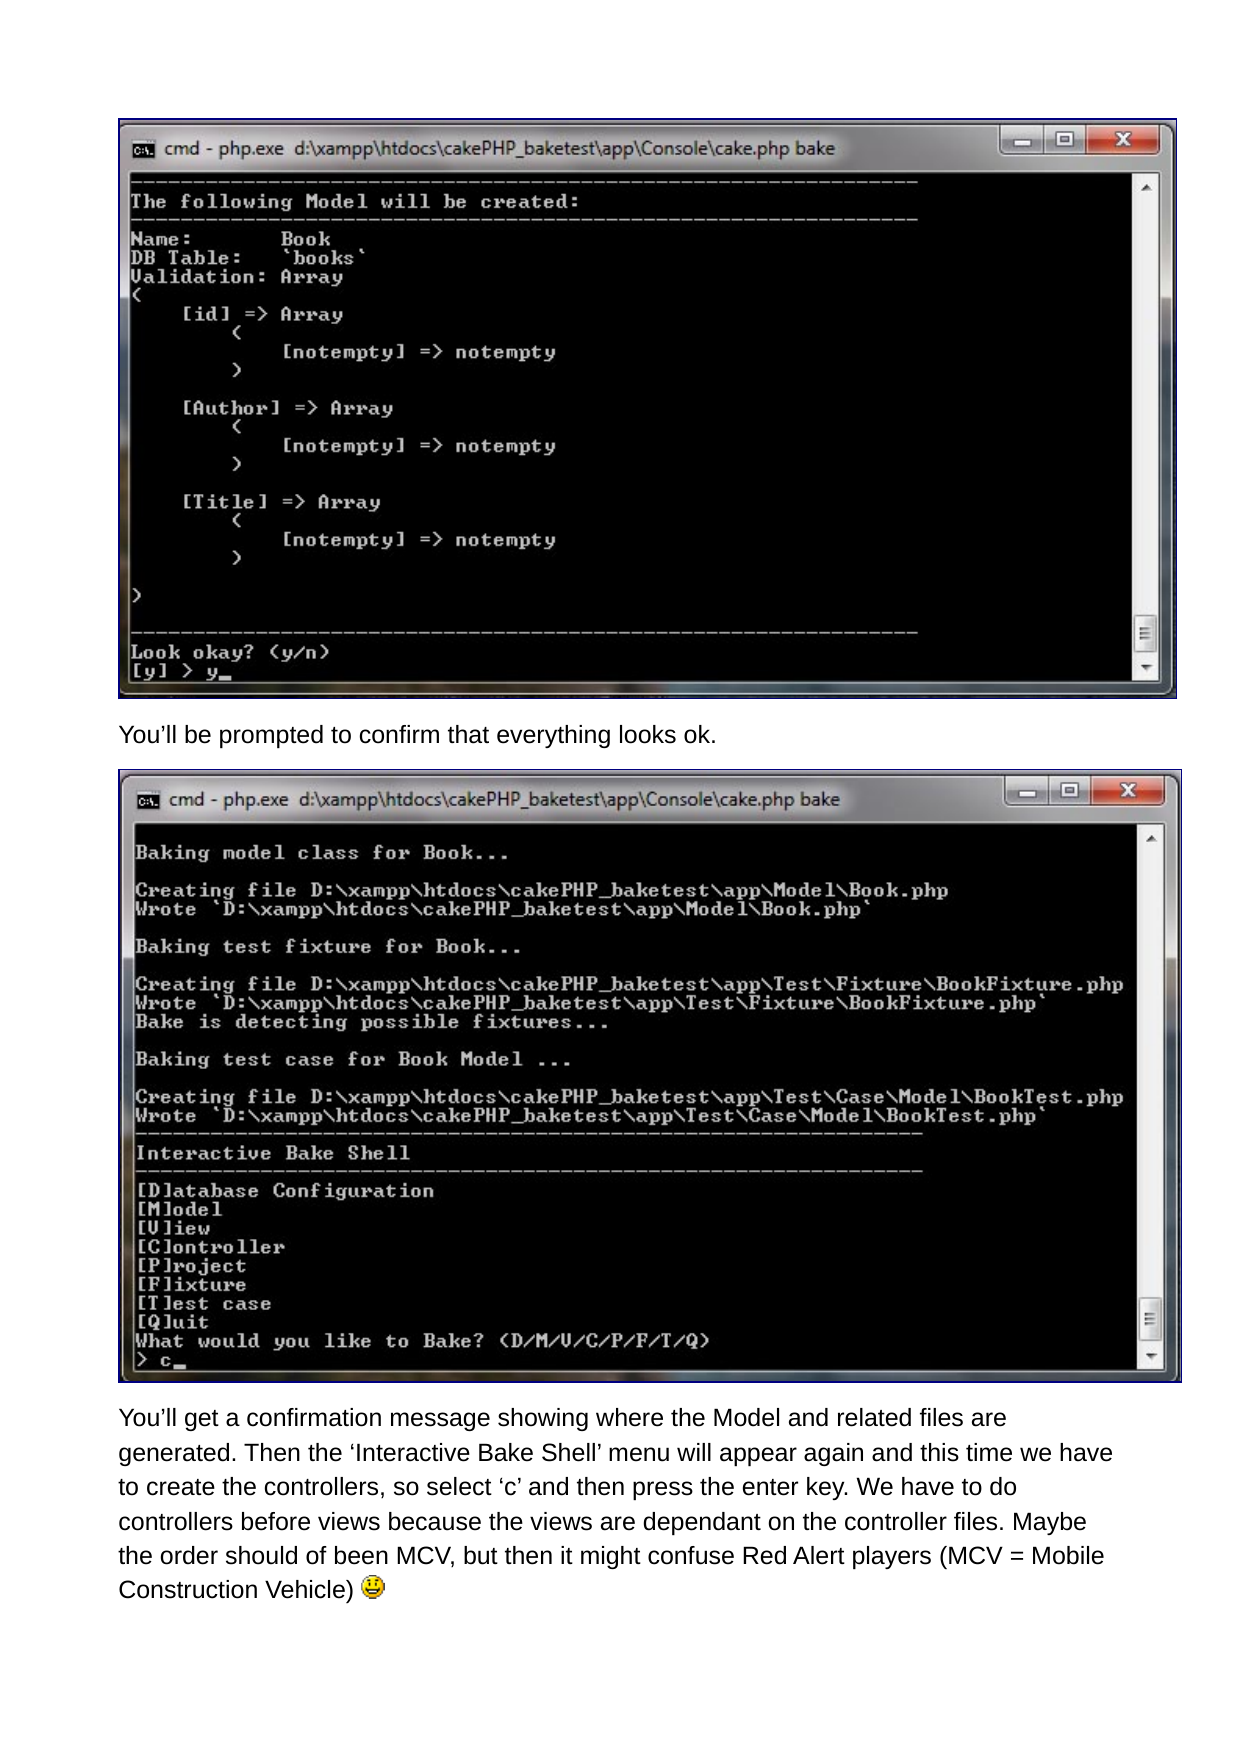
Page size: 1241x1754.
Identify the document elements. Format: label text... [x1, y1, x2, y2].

text You’ll get a confirmation message showing where the Model and related files are generated. Then the ‘Interactive Bake Shell’ menu will appear again and this time we have to create the controllers, so select ‘c’ and then press the enter key. We have to do controllers before views because the views are dependant on the controller files. Maybe the order should of been MCV, but then it might confuse Red Alert players (MCV = Mobile Construction Vehicle) [118, 1403, 1122, 1604]
picture [361, 1575, 385, 1599]
picture [120, 120, 1176, 698]
picture [120, 770, 1181, 1381]
text You’ll be prompted to confirm that everything looks ok. [118, 720, 1122, 748]
